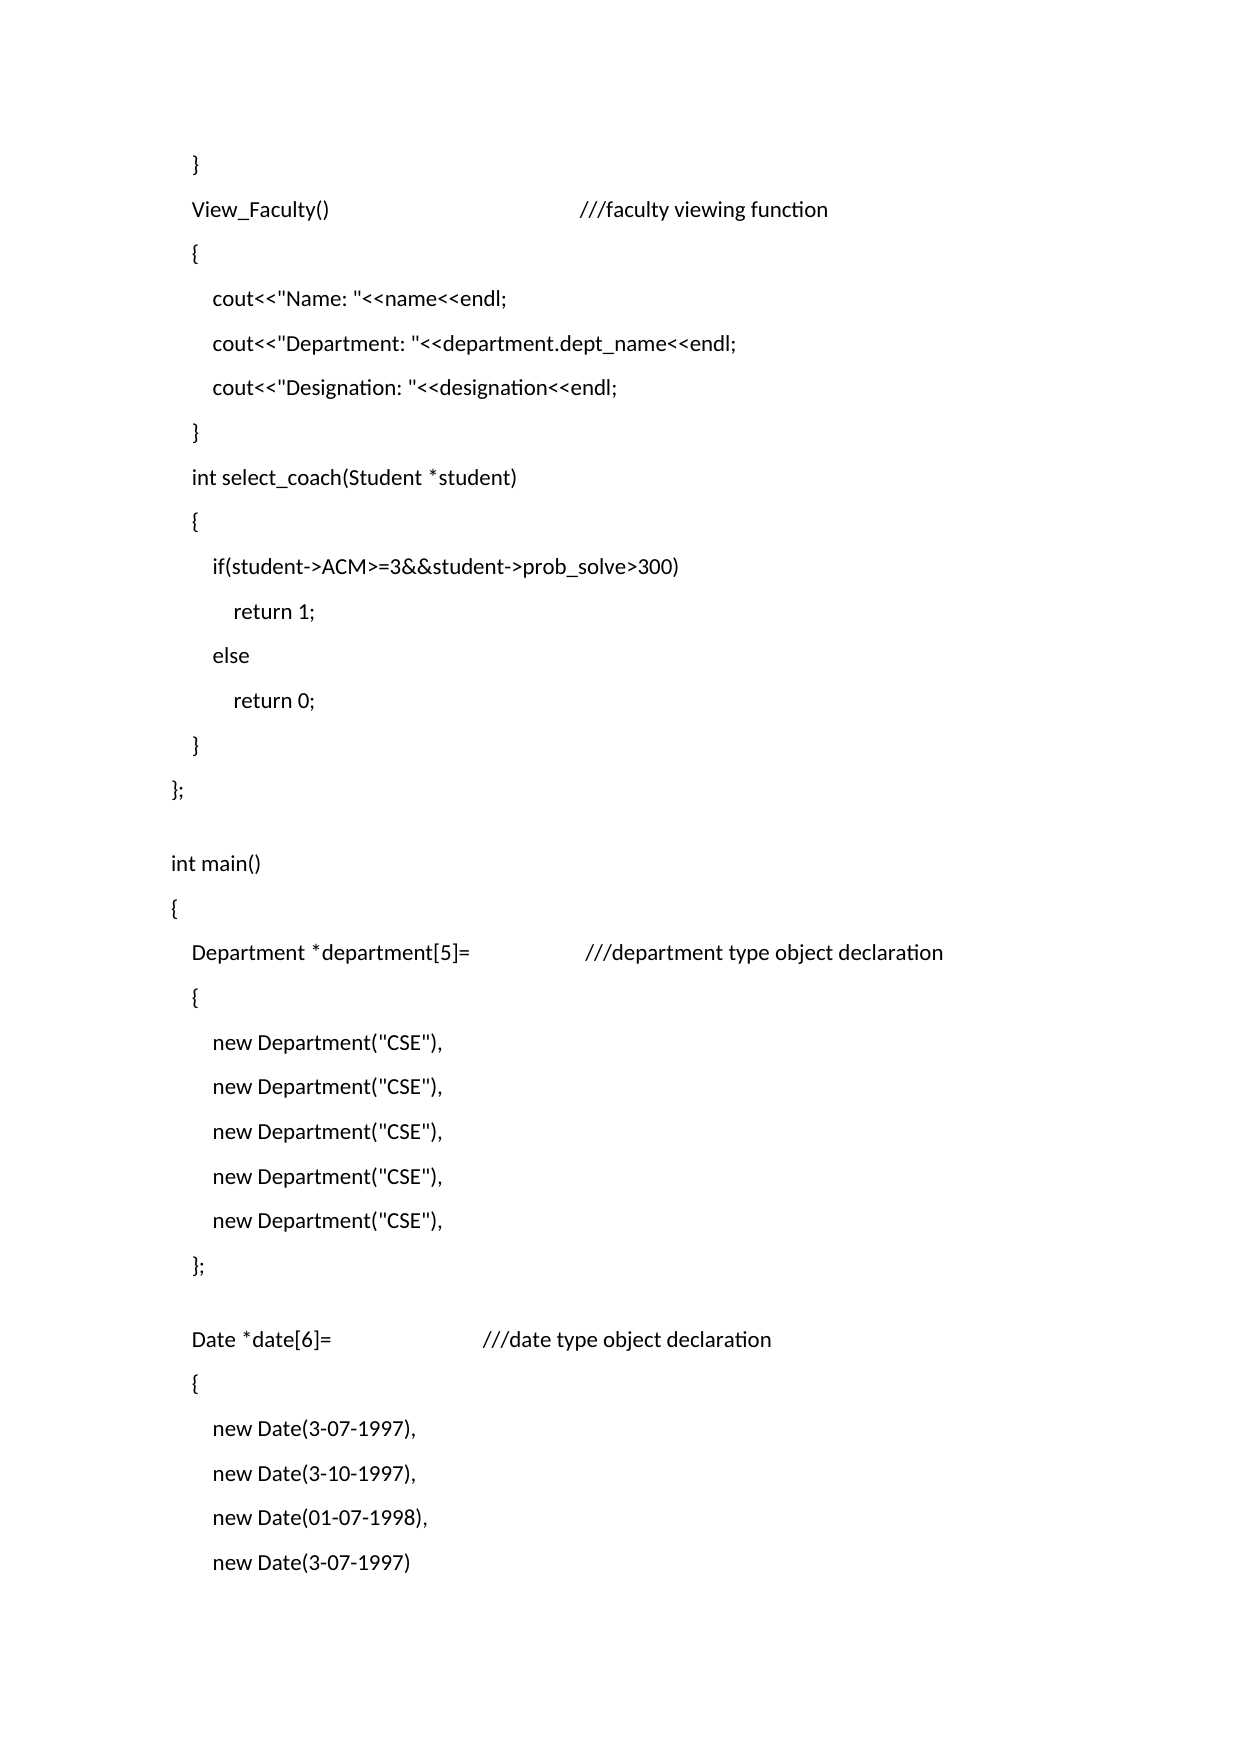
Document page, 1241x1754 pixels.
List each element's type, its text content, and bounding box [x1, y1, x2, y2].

text { [150, 1369, 1090, 1397]
text new Date(3-10-1997), [150, 1459, 1090, 1487]
text if(student->ACM>=3&&student->prob_solve>300) [150, 552, 1090, 580]
text { [150, 894, 1090, 922]
text new Department("CSE"), [150, 1117, 1090, 1145]
text }; [150, 776, 1090, 804]
text int select_coach(Student *student) [150, 463, 1090, 491]
text return 1; [150, 597, 1090, 625]
text new Department("CSE"), [150, 1028, 1090, 1056]
text new Department("CSE"), [150, 1072, 1090, 1101]
text Department *department[5]= ///department type object declaration [150, 938, 1090, 966]
text } [150, 150, 1090, 178]
text { [150, 239, 1090, 267]
text View_Faculty() ///faculty viewing function [150, 195, 1090, 223]
text Date *date[6]= ///date type object declaration [150, 1325, 1090, 1353]
text else [150, 642, 1090, 669]
text { [150, 507, 1090, 536]
text cout<<"Designation: "<<designation<<endl; [150, 373, 1090, 401]
text new Date(3-07-1997), [150, 1414, 1090, 1442]
text return 0; [150, 686, 1090, 714]
text new Date(3-07-1997) [150, 1548, 1090, 1576]
text { [150, 983, 1090, 1011]
text int main() [150, 849, 1090, 877]
text new Department("CSE"), [150, 1207, 1090, 1234]
text }; [150, 1251, 1090, 1279]
text new Department("CSE"), [150, 1162, 1090, 1190]
text } [150, 731, 1090, 759]
text } [150, 418, 1090, 446]
text cout<<"Department: "<<department.dept_name<<endl; [150, 329, 1090, 357]
text cout<<"Name: "<<name<<endl; [150, 284, 1090, 312]
text new Date(01-07-1998), [150, 1503, 1090, 1531]
